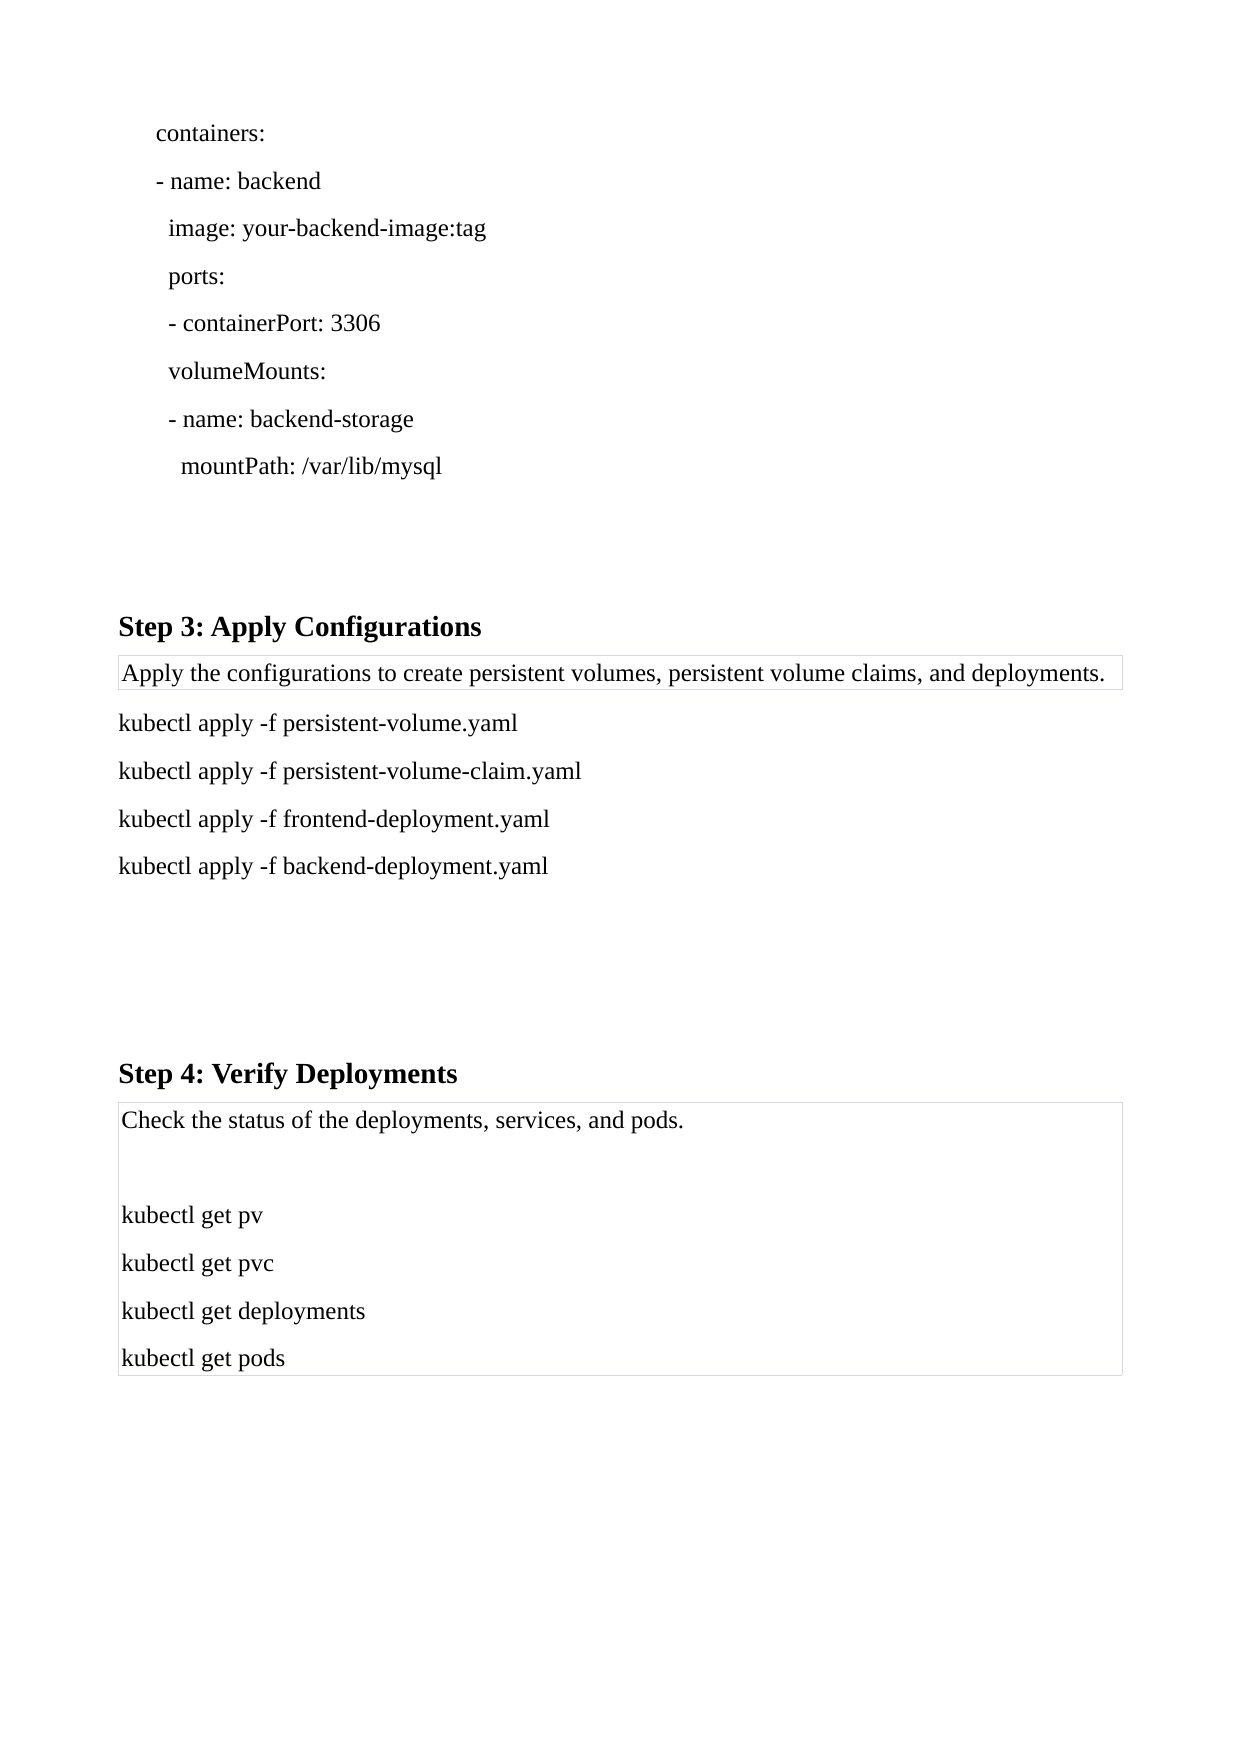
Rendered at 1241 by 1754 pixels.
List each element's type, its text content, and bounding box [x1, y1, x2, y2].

text - name: backend [118, 166, 1122, 194]
text Apply the configurations to create persistent volumes, persistent volume claims, and deployments. [119, 656, 1122, 689]
text kubectl apply -f persistent-volume-claim.yaml [118, 756, 1122, 785]
text image: your-backend-image:tag [118, 213, 1122, 242]
text kubectl apply -f frontend-deployment.yaml [118, 804, 1122, 832]
text kubectl apply -f persistent-volume.yaml [118, 708, 1122, 737]
text kubectl apply -f backend-deployment.yaml [118, 851, 1122, 880]
text mountPath: /var/lib/mysql [118, 451, 1122, 480]
text volumeMounts: [118, 356, 1122, 385]
text Check the status of the deployments, services, and pods. [119, 1103, 1122, 1134]
text kubectl get pods [119, 1340, 1122, 1375]
text kubectl get pv [119, 1197, 1122, 1229]
text kubectl get pvc [119, 1245, 1122, 1277]
text kubectl get deployments [119, 1293, 1122, 1324]
text containers: [118, 118, 1122, 147]
subtitle Step 4: Verify Deployments [118, 1056, 1122, 1090]
text - name: backend-storage [118, 404, 1122, 432]
subtitle Step 3: Apply Configurations [118, 609, 1122, 642]
text ports: [118, 261, 1122, 290]
text - containerPort: 3306 [118, 308, 1122, 337]
